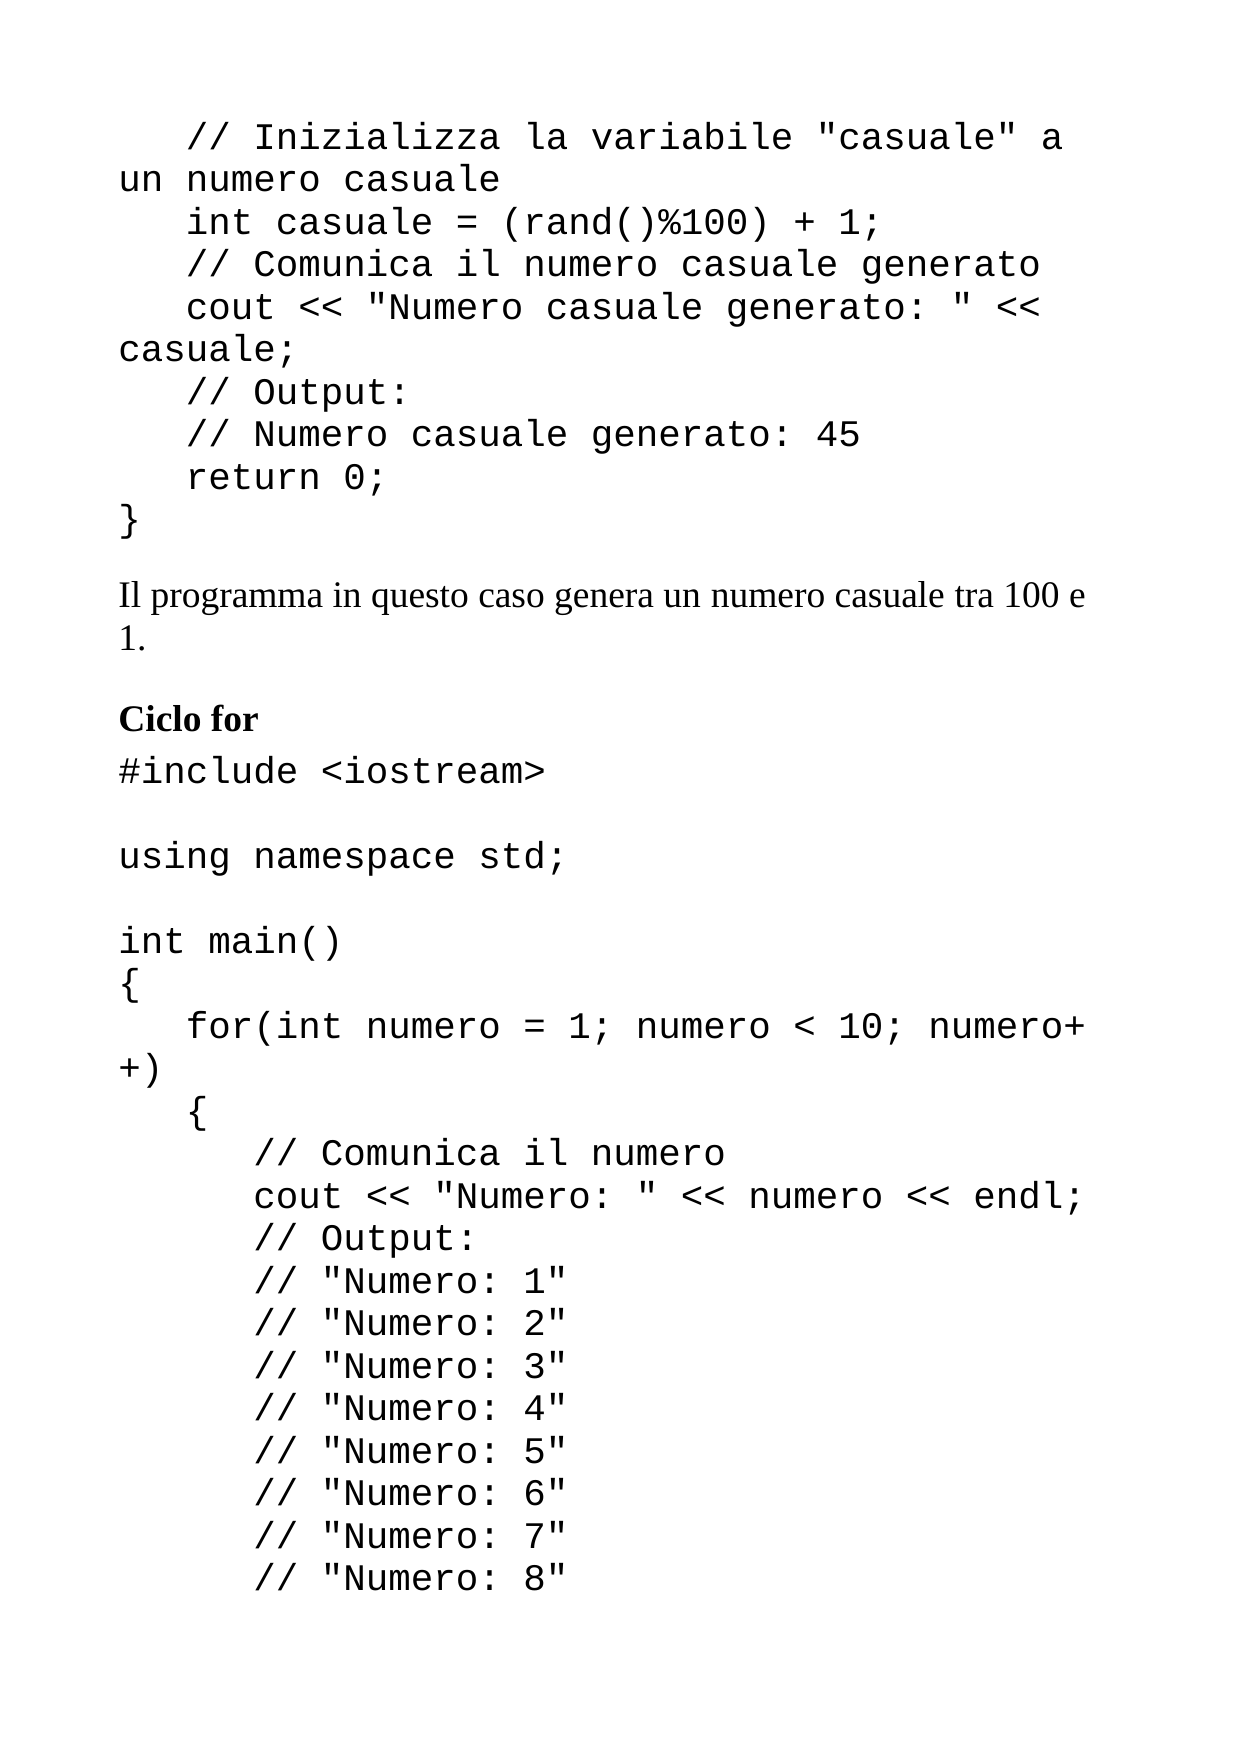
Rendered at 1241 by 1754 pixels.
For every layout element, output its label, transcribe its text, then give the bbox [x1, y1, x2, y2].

text { [118, 964, 1122, 1007]
text // "Numero: 2" [118, 1304, 1122, 1347]
text // Numero casuale generato: 45 [118, 416, 1122, 458]
text // "Numero: 7" [118, 1517, 1122, 1559]
text // Comunica il numero [118, 1134, 1122, 1177]
text // "Numero: 6" [118, 1474, 1122, 1517]
text // "Numero: 4" [118, 1389, 1122, 1432]
text { [118, 1092, 1122, 1134]
text int main() [118, 922, 1122, 964]
text cout << "Numero: " << numero << endl; [118, 1177, 1122, 1219]
text // Output: [118, 373, 1122, 416]
text Il programma in questo caso genera un numero casuale tra 100 e 1. [118, 573, 1122, 659]
subtitle Ciclo for [118, 696, 1122, 739]
text int casuale = (rand()%100) + 1; [118, 203, 1122, 246]
text } [118, 501, 1122, 543]
text // "Numero: 8" [118, 1559, 1122, 1602]
text // Inizializza la variabile "casuale" a un numero casuale [118, 118, 1122, 203]
text // Comunica il numero casuale generato [118, 246, 1122, 288]
text cout << "Numero casuale generato: " << casuale; [118, 288, 1122, 373]
text using namespace std; [118, 837, 1122, 879]
text for(int numero = 1; numero < 10; numero++) [118, 1007, 1122, 1092]
text // "Numero: 5" [118, 1432, 1122, 1474]
text // "Numero: 3" [118, 1347, 1122, 1389]
text // Output: [118, 1219, 1122, 1262]
text // "Numero: 1" [118, 1262, 1122, 1304]
text return 0; [118, 458, 1122, 501]
text #include <iostream> [118, 752, 1122, 794]
